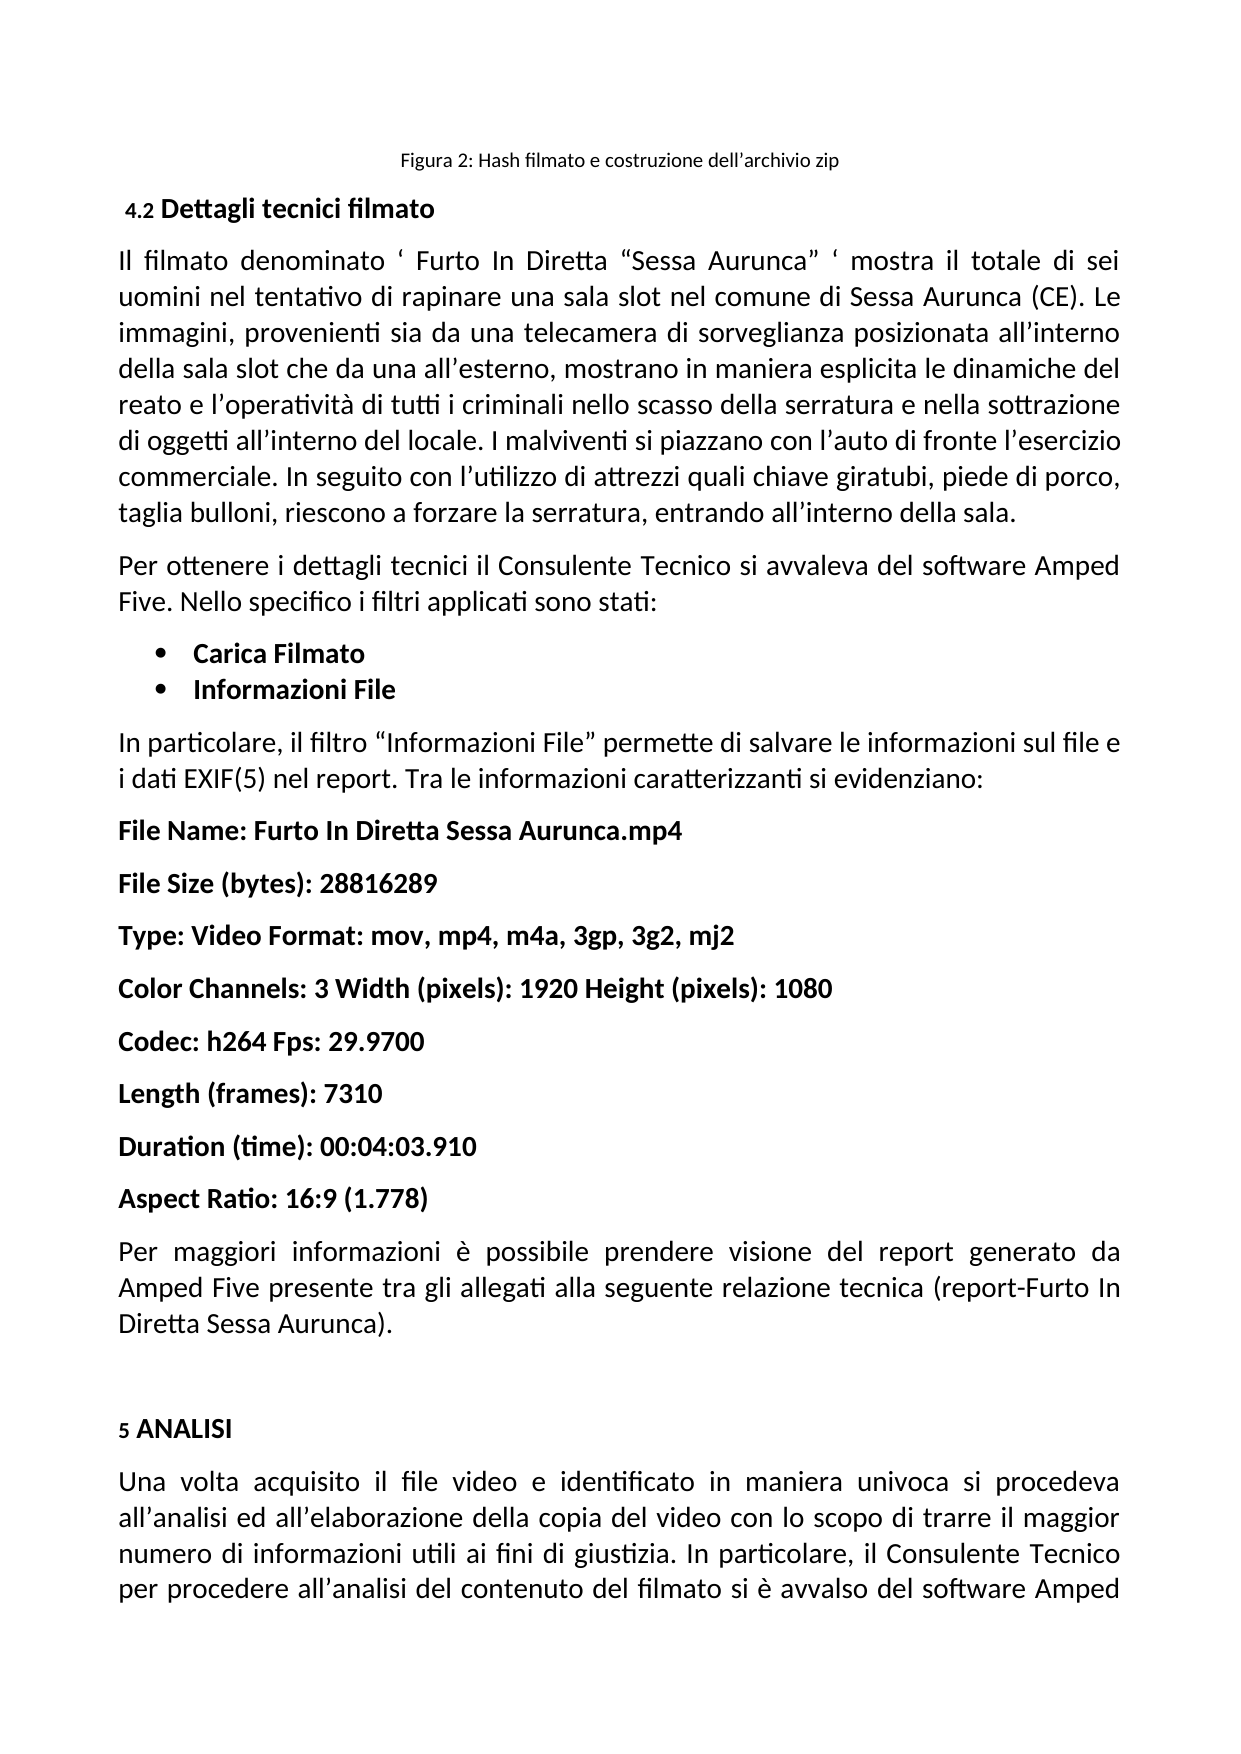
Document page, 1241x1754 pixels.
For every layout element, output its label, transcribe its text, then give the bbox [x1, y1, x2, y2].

text Length (frames): 7310 [118, 1075, 1122, 1111]
text 5 ANALISI [118, 1410, 1122, 1446]
text Color Channels: 3 Width (pixels): 1920 Height (pixels): 1080 [118, 970, 1122, 1006]
text Duration (time): 00:04:03.910 [118, 1128, 1122, 1163]
text Per ottenere i dettagli tecnici il Consulente Tecnico si avvaleva del software Amped Five. Nello specifico i filtri applicati sono stati: [118, 547, 1122, 618]
list Carica Filmato [156, 635, 1122, 671]
text File Size (bytes): 28816289 [118, 865, 1122, 901]
text In particolare, il filtro “Informazioni File” permette di salvare le informazioni sul file e i dati EXIF(5) nel report. Tra le informazioni caratterizzanti si evidenziano: [118, 724, 1122, 795]
text Una volta acquisito il file video e identificato in maniera univoca si procedeva all’analisi ed all’elaborazione della copia del video con lo scopo di trarre il maggior numero di informazioni utili ai fini di giustizia. In particolare, il Consulente Tecnico per procedere all’analisi del contenuto del filmato si è avvalso del software Amped [118, 1463, 1122, 1606]
text Per maggiori informazioni è possibile prendere visione del report generato da Amped Five presente tra gli allegati alla seguente relazione tecnica (report-Furto In Diretta Sessa Aurunca). [118, 1233, 1122, 1341]
text Il filmato denominato ‘ Furto In Diretta “Sessa Aurunca” ‘ mostra il totale di sei uomini nel tentativo di rapinare una sala slot nel comune di Sessa Aurunca (CE). Le immagini, provenienti sia da una telecamera di sorveglianza posizionata all’interno della sala slot che da una all’esterno, mostrano in maniera esplicita le dinamiche del reato e l’operatività di tutti i criminali nello scasso della serratura e nella sottrazione di oggetti all’interno del locale. I malviventi si piazzano con l’auto di fronte l’esercizio commerciale. In seguito con l’utilizzo di attrezzi quali chiave giratubi, piede di porco, taglia bulloni, riescono a forzare la serratura, entrando all’interno della sala. [118, 242, 1122, 530]
text 4.2 Dettagli tecnici filmato [118, 190, 1122, 226]
text Figura 2: Hash filmato e costruzione dell’archivio zip [118, 148, 1122, 173]
list Informazioni File [156, 671, 1122, 707]
text Codec: h264 Fps: 29.9700 [118, 1023, 1122, 1058]
text Aspect Ratio: 16:9 (1.778) [118, 1181, 1122, 1216]
text File Name: Furto In Diretta Sessa Aurunca.mp4 [118, 812, 1122, 848]
text Type: Video Format: mov, mp4, m4a, 3gp, 3g2, mj2 [118, 917, 1122, 953]
